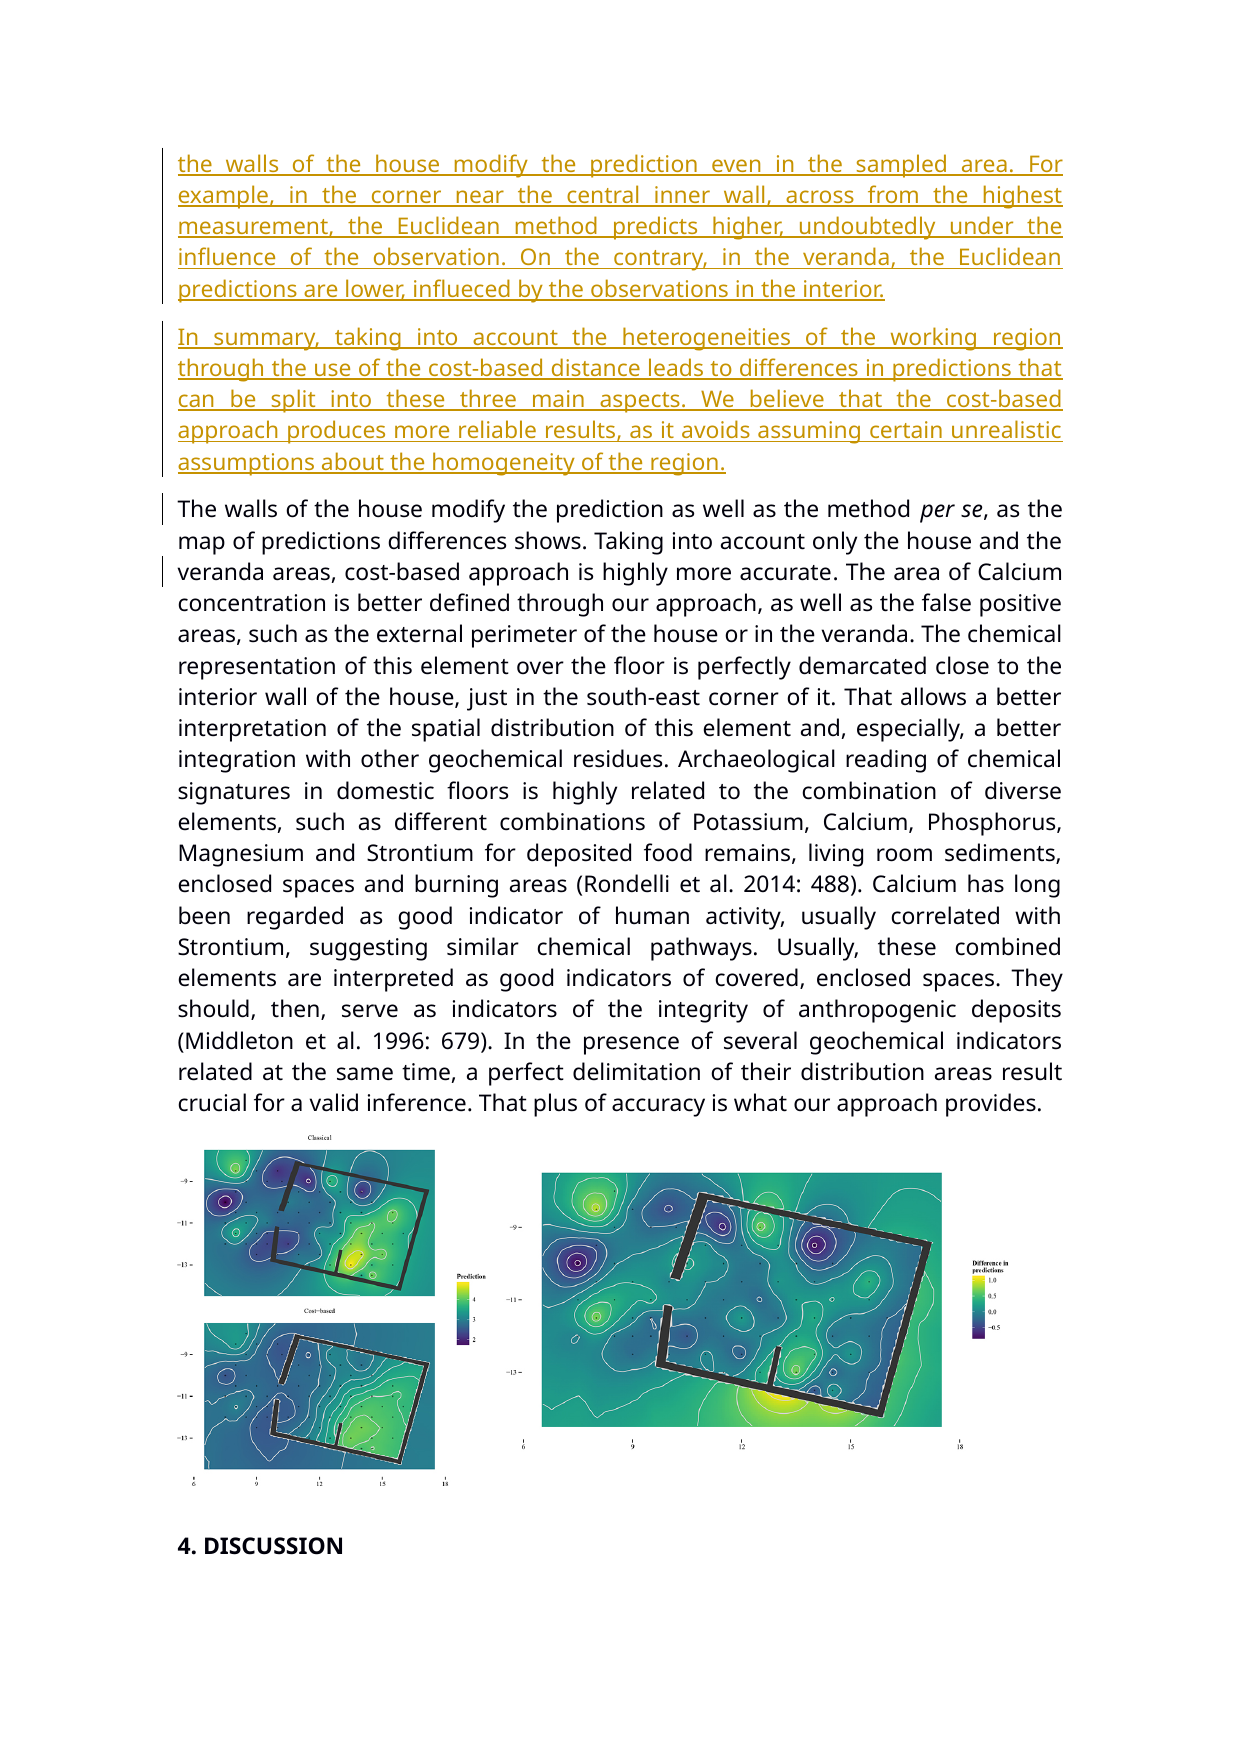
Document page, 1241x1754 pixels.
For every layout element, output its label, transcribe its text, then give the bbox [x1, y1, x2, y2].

text In summary, taking into account the heterogeneities of the working region [177, 321, 1063, 347]
text assumptions about the homogeneity of the region. [177, 442, 1063, 477]
text influence of the observation. On the contrary, in the veranda, the Euclidean [177, 237, 1063, 268]
text The walls of the house modify the prediction as well as the method per se, as the map of predictions differences shows. Taking into account only the house and the veranda areas, cost-based approach is highly more accurate. The area of Calcium concentration is better defined through our approach, as well as the false positive areas, such as the external perimeter of the house or in the veranda. The chemical representation of this element over the floor is perfectly demarcated close to the interior wall of the house, just in the south-east corner of it. That allows a better interpretation of the spatial distribution of this element and, especially, a better integration with other geochemical residues. Archaeological reading of chemical signatures in domestic floors is highly related to the combination of diverse elements, such as different combinations of Potassium, Calcium, Phosphorus, Magnesium and Strontium for deposited food remains, living room sediments, enclosed spaces and burning areas (Rondelli et al. 2014: 488). Calcium has long been regarded as good indicator of human activity, usually correlated with Strontium, suggesting similar chemical pathways. Usually, these combined elements are interpreted as good indicators of covered, enclosed spaces. They should, then, serve as indicators of the integrity of anthropogenic deposits (Middleton et al. 1996: 679). In the presence of several geochemical indicators related at the same time, a perfect delimitation of their distribution areas result crucial for a valid inference. That plus of accuracy is what our approach provides. [177, 493, 1063, 1118]
text measurement, the Euclidean method predicts higher, undoubtedly under the [177, 206, 1063, 236]
text can be split into these three main aspects. We believe that the cost-based [177, 379, 1063, 409]
text approach produces more reliable results, as it avoids assuming certain unrealistic [177, 410, 1063, 441]
text predictions are lower, influeced by the observations in the interior. [177, 269, 1063, 304]
text through the use of the cost-based distance leads to differences in predictions that [177, 348, 1063, 378]
text 4. DISCUSSION [177, 1530, 1063, 1562]
text the walls of the house modify the prediction even in the sampled area. For [177, 148, 1063, 174]
text example, in the corner near the central inner wall, across from the highest [177, 175, 1063, 205]
picture [177, 1135, 1058, 1486]
